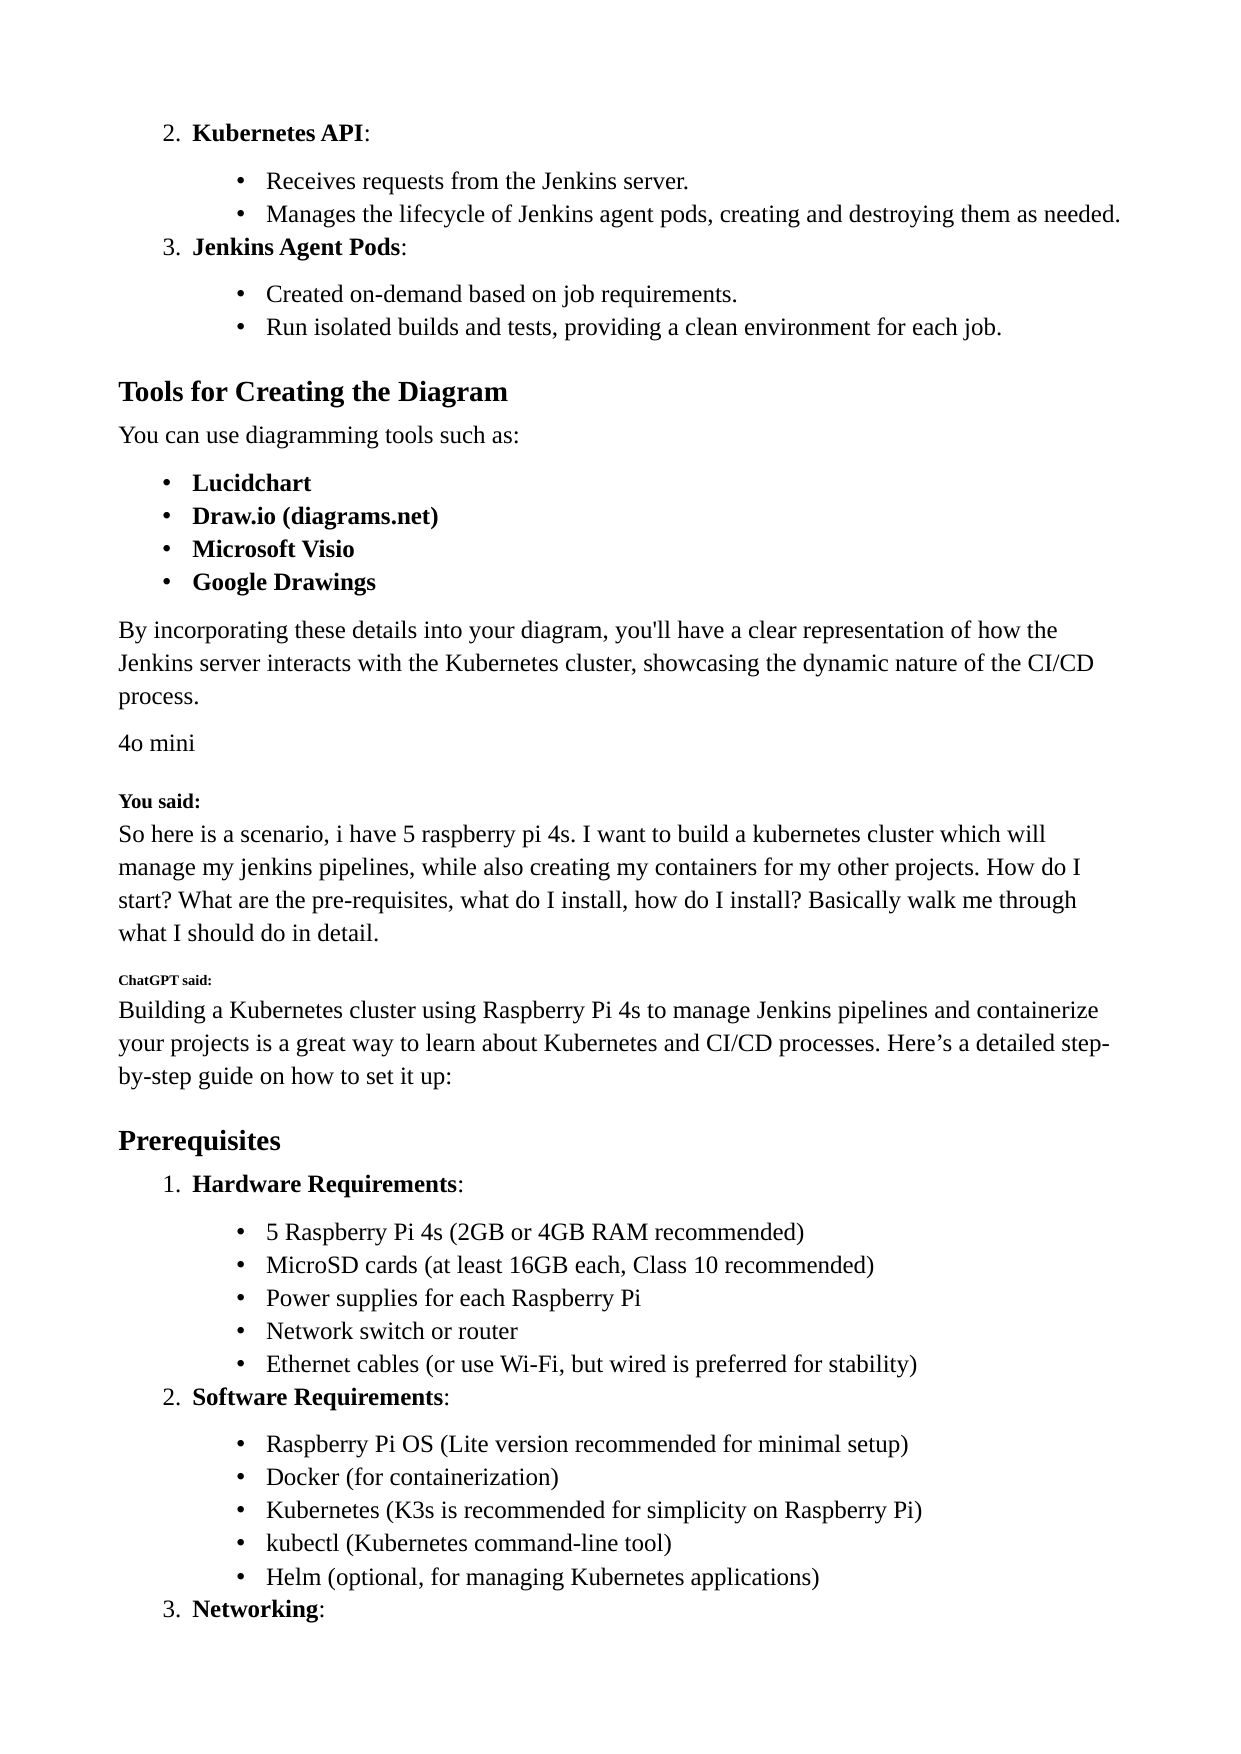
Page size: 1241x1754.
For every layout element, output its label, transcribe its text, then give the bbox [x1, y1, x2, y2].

list Docker (for containerization) [236, 1462, 1122, 1491]
list Raspberry Pi OS (Lite version recommended for minimal setup) [236, 1429, 1122, 1458]
list Google Drawings [162, 567, 1122, 596]
list Jenkins Agent Pods: [162, 232, 1122, 261]
list Run isolated builds and tests, providing a clean environment for each job. [236, 312, 1122, 341]
list Networking: [162, 1594, 1122, 1623]
text You can use diagramming tools such as: [118, 421, 1122, 449]
list Lucidchart [162, 468, 1122, 497]
list Created on-demand based on job requirements. [236, 279, 1122, 308]
list 5 Raspberry Pi 4s (2GB or 4GB RAM recommended) [236, 1217, 1122, 1246]
list Kubernetes (K3s is recommended for simplicity on Raspberry Pi) [236, 1496, 1122, 1524]
text 4o mini [118, 728, 1122, 757]
list Ethernet cables (or use Wi-Fi, but wired is preferred for stability) [236, 1349, 1122, 1378]
list Manages the lifecycle of Jenkins agent pods, creating and destroying them as needed. [236, 199, 1122, 227]
subtitle Prerequisites [118, 1123, 1122, 1157]
list Helm (optional, for managing Kubernetes applications) [236, 1562, 1122, 1590]
list Software Requirements: [162, 1382, 1122, 1411]
list Draw.io (diagrams.net) [162, 501, 1122, 530]
list Network switch or router [236, 1316, 1122, 1344]
subtitle You said: [118, 789, 1122, 813]
list Receives requests from the Jenkins server. [236, 166, 1122, 194]
text So here is a scenario, i have 5 raspberry pi 4s. I want to build a kubernetes cluster which will manage my jenkins pipelines, while also creating my containers for my other projects. How do I start? What are the pre-requisites, what do I install, how do I install? Basically walk me through what I should do in detail. [118, 819, 1122, 947]
text Building a Kubernetes cluster using Raspberry Pi 4s to manage Jenkins pipelines and containerize your projects is a great way to learn about Kubernetes and CI/CD processes. Here’s a detailed step-by-step guide on how to set it up: [118, 995, 1122, 1090]
list Power supplies for each Raspberry Pi [236, 1283, 1122, 1312]
list Hardware Requirements: [162, 1169, 1122, 1198]
subtitle ChatGPT said: [118, 972, 1122, 989]
list Kubernetes API: [162, 118, 1122, 147]
list MicroSD cards (at least 16GB each, Class 10 recommended) [236, 1250, 1122, 1278]
list kubectl (Kubernetes command-line tool) [236, 1528, 1122, 1557]
text By incorporating these details into your diagram, you'll have a clear representation of how the Jenkins server interacts with the Kubernetes cluster, showcasing the dynamic nature of the CI/CD process. [118, 615, 1122, 710]
list Microsoft Visio [162, 534, 1122, 563]
subtitle Tools for Creating the Diagram [118, 374, 1122, 408]
